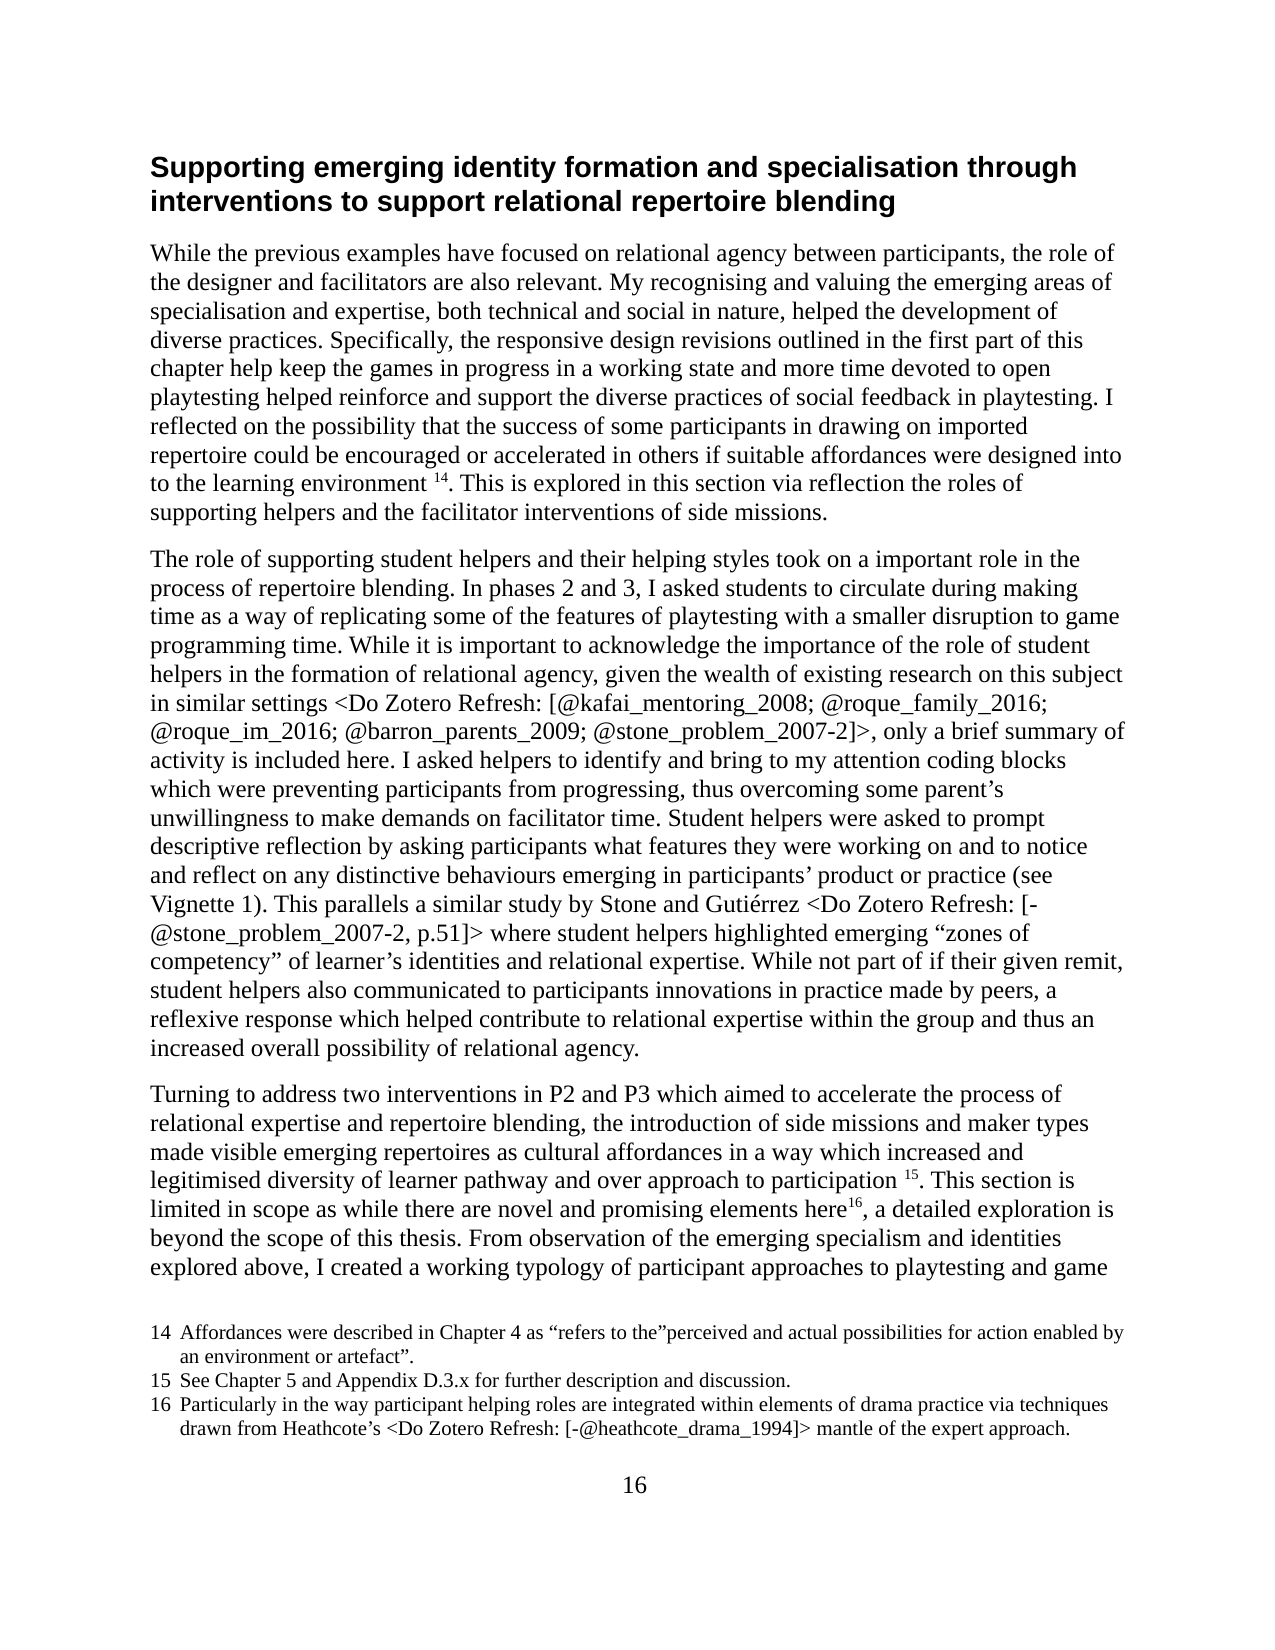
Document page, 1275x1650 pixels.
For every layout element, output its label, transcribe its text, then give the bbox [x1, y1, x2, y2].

text The role of supporting student helpers and their helping styles took on a important role in the process of repertoire blending. In phases 2 and 3, I asked students to circulate during making time as a way of replicating some of the features of playtesting with a smaller disruption to game programming time. While it is important to acknowledge the importance of the role of student helpers in the formation of relational agency, given the wealth of existing research on this subject in similar settings <Do Zotero Refresh: [@kafai_mentoring_2008; @roque_family_2016; @roque_im_2016; @barron_parents_2009; @stone_problem_2007-2]>, only a brief summary of activity is included here. I asked helpers to identify and bring to my attention coding blocks which were preventing participants from progressing, thus overcoming some parent’s unwillingness to make demands on facilitator time. Student helpers were asked to prompt descriptive reflection by asking participants what features they were working on and to notice and reflect on any distinctive behaviours emerging in participants’ product or practice (see Vignette 1). This parallels a similar study by Stone and Gutiérrez <Do Zotero Refresh: [-@stone_problem_2007-2, p.51]> where student helpers highlighted emerging “zones of competency” of learner’s identities and relational expertise. While not part of if their given remit, student helpers also communicated to participants innovations in practice made by peers, a reflexive response which helped contribute to relational expertise within the group and thus an increased overall possibility of relational agency. [150, 544, 1125, 1061]
text Turning to address two interventions in P2 and P3 which aimed to accelerate the process of relational expertise and repertoire blending, the introduction of side missions and maker types made visible emerging repertoires as cultural affordances in a way which increased and legitimised diversity of learner pathway and over approach to participation . This section is limited in scope as while there are novel and promising elements here, a detailed exploration is beyond the scope of this thesis. From observation of the emerging specialism and identities explored above, I created a working typology of participant approaches to playtesting and game [150, 1079, 1125, 1281]
text See Chapter 5 and Appendix D.3.x for further description and discussion. [150, 1368, 1125, 1392]
text While the previous examples have focused on relational agency between participants, the role of the designer and facilitators are also relevant. My recognising and valuing the emerging areas of specialisation and expertise, both technical and social in nature, helped the development of diverse practices. Specifically, the responsive design revisions outlined in the first part of this chapter help keep the games in progress in a working state and more time devoted to open playtesting helped reinforce and support the diverse practices of social feedback in playtesting. I reflected on the possibility that the success of some participants in drawing on imported repertoire could be encouraged or accelerated in others if suitable affordances were designed into to the learning environment . This is explored in this section via reflection the roles of supporting helpers and the facilitator interventions of side missions. [150, 238, 1125, 526]
text Affordances were described in Chapter 4 as “refers to the”perceived and actual possibilities for action enabled by an environment or artefact”. [150, 1320, 1125, 1368]
subtitle Supporting emerging identity formation and specialisation through interventions to support relational repertoire blending [150, 150, 1125, 217]
text Particularly in the way participant helping roles are integrated within elements of drama practice via techniques drawn from Heathcote’s <Do Zotero Refresh: [-@heathcote_drama_1994]> mantle of the expert approach. [150, 1392, 1125, 1440]
